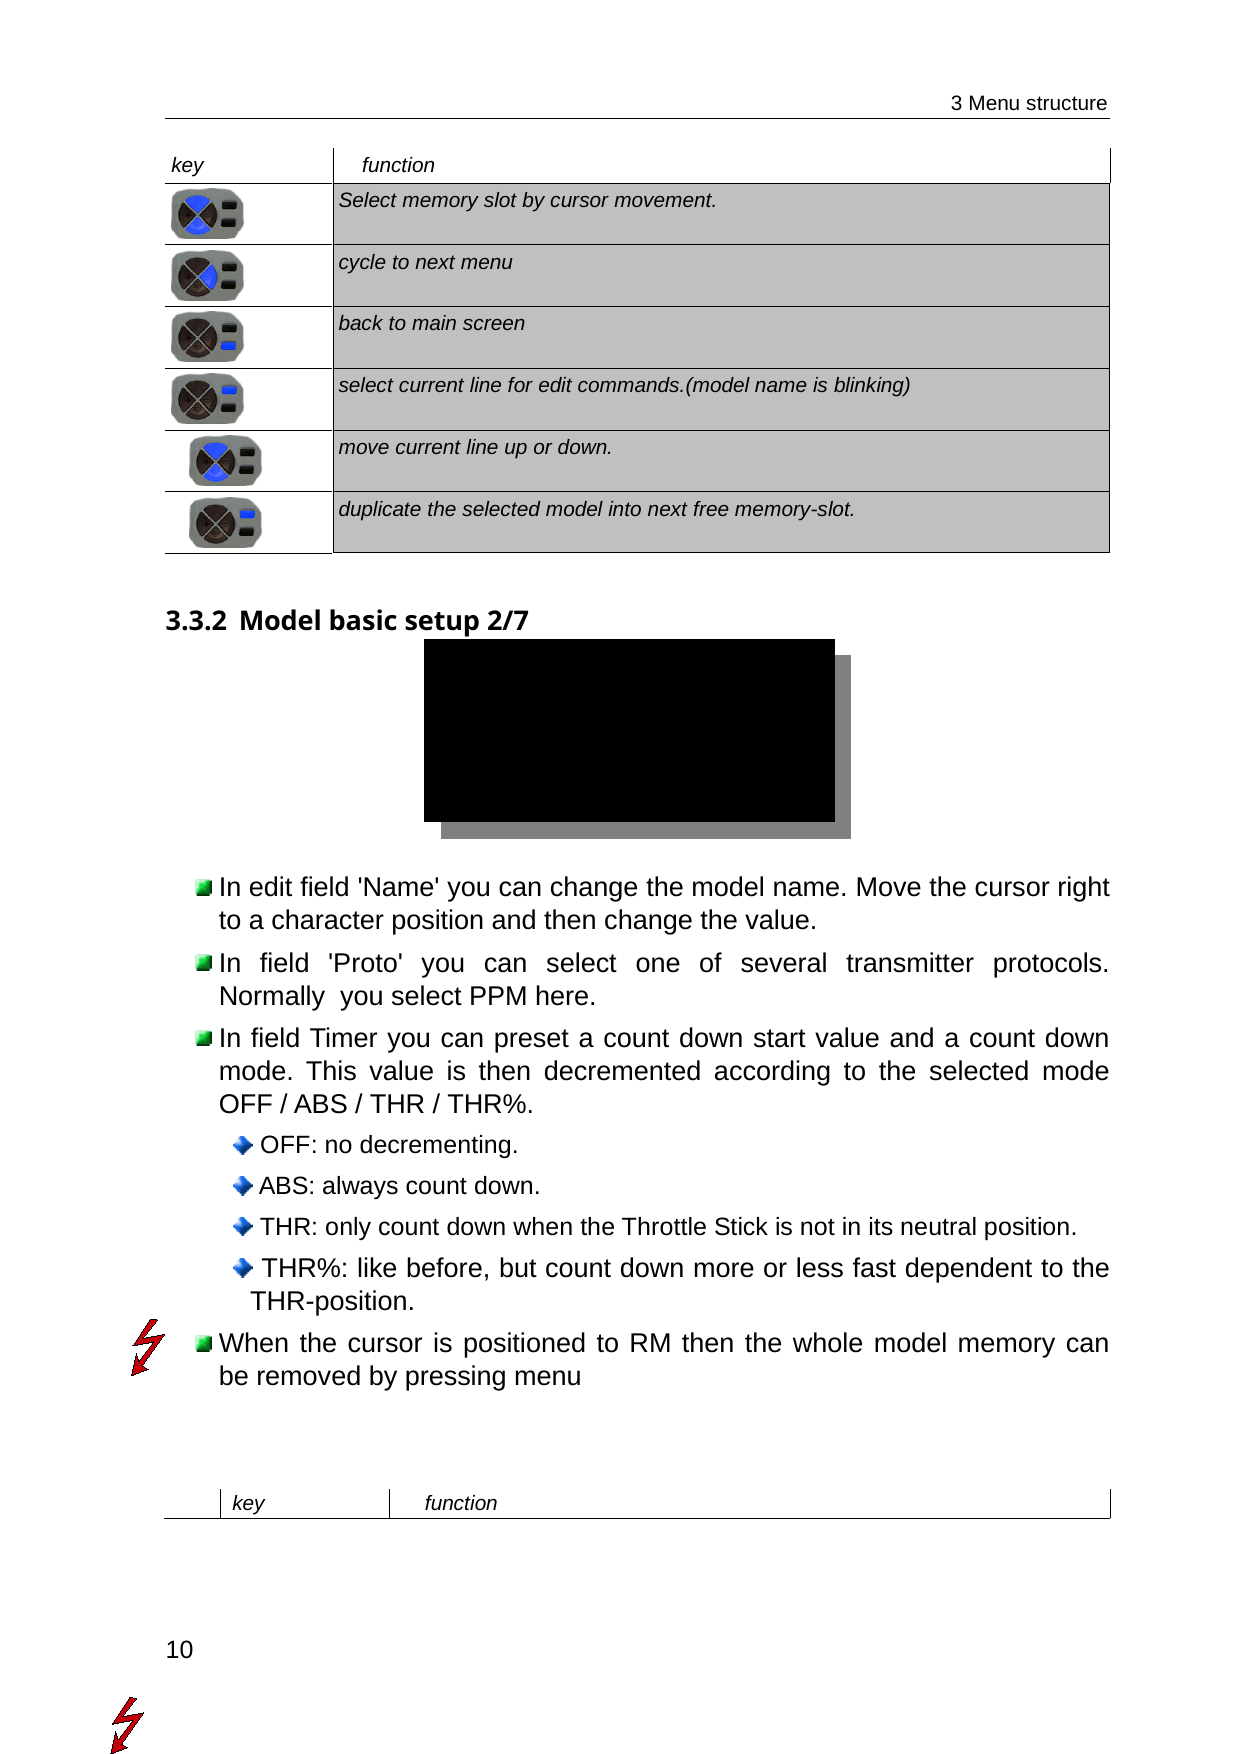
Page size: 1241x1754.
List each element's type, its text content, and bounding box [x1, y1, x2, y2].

table_cell Select memory slot by cursor movement. [334, 184, 1109, 244]
table_cell move current line up or down. [334, 431, 1109, 491]
table_cell select current line for edit commands.(model name is blinking) [334, 369, 1109, 430]
table_header function [334, 148, 1110, 183]
table_header key [165, 148, 332, 183]
list OFF: no decrementing. [203, 1131, 1110, 1159]
picture [233, 1176, 253, 1196]
list In edit field 'Name' you can change the model name. Move the cursor right to a character position and then change the value. [165, 872, 1110, 935]
list THR%: like before, but count down more or less fast dependent to the THR-position. [203, 1253, 1110, 1316]
picture [233, 1258, 253, 1278]
picture [189, 497, 263, 548]
table_cell [165, 307, 332, 368]
picture [195, 1030, 212, 1046]
picture [195, 1335, 212, 1352]
table_cell [165, 492, 332, 553]
list In field Timer you can preset a count down start value and a count down mode. This value is then decremented according to the selected mode OFF / ABS / THR / THR%. [165, 1023, 1110, 1119]
picture [233, 1217, 253, 1236]
picture [195, 879, 212, 896]
table_cell [165, 369, 332, 430]
table_header key [221, 1489, 389, 1518]
table_cell cycle to next menu [334, 245, 1109, 306]
subtitle Model basic setup 2/7 [165, 602, 1110, 639]
table_header function [390, 1489, 1110, 1518]
list In field 'Proto' you can select one of several transmitter protocols. Normally you select PPM here. [165, 948, 1110, 1011]
table_cell [165, 184, 332, 244]
table_cell duplicate the selected model into next free memory-slot. [334, 492, 1109, 552]
picture [171, 311, 245, 362]
list When the cursor is positioned to RM then the whole model memory can be removed by pressing menu [165, 1328, 1110, 1391]
list THR: only count down when the Throttle Stick is not in its neutral position. [203, 1212, 1110, 1241]
picture [189, 435, 263, 486]
picture [171, 250, 245, 301]
picture [195, 954, 212, 971]
table_header [164, 1489, 220, 1518]
picture [171, 373, 245, 424]
table_cell back to main screen [334, 307, 1109, 368]
list ABS: always count down. [203, 1172, 1110, 1200]
picture [171, 188, 245, 239]
picture [233, 1136, 253, 1155]
table_cell [165, 431, 332, 491]
table_cell [165, 245, 332, 306]
